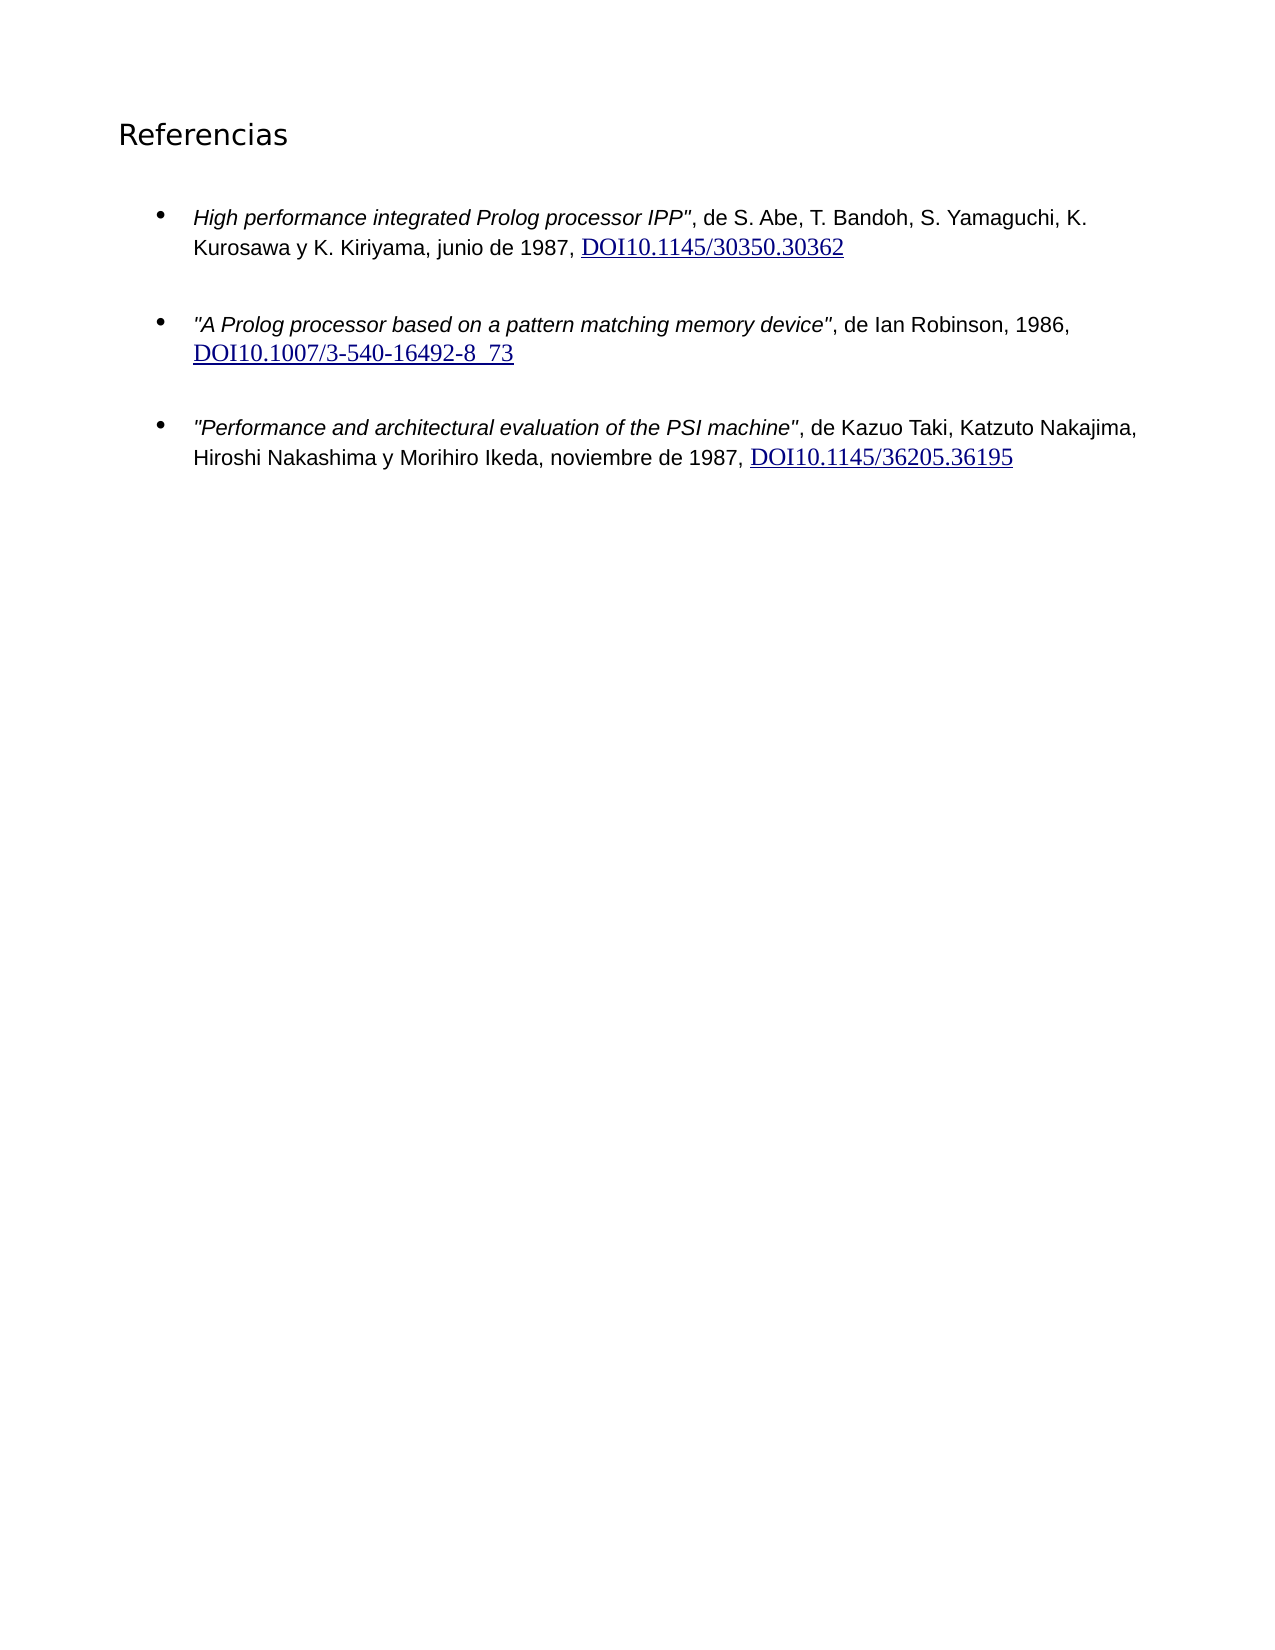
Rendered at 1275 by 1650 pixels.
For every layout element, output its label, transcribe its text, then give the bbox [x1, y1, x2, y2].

list High performance integrated Prolog processor IPP", de S. Abe, T. Bandoh, S. Yamaguchi, K. Kurosawa y K. Kiriyama, junio de 1987, DOI10.1145/30350.30362 [156, 205, 1157, 261]
list "Performance and architectural evaluation of the PSI machine", de Kazuo Taki, Katzuto Nakajima, Hiroshi Nakashima y Morihiro Ikeda, noviembre de 1987, DOI10.1145/36205.36195 [156, 415, 1157, 471]
text Referencias [118, 118, 1157, 152]
list "A Prolog processor based on a pattern matching memory device", de Ian Robinson, 1986, DOI10.1007/3-540-16492-8_73 [156, 309, 1157, 367]
